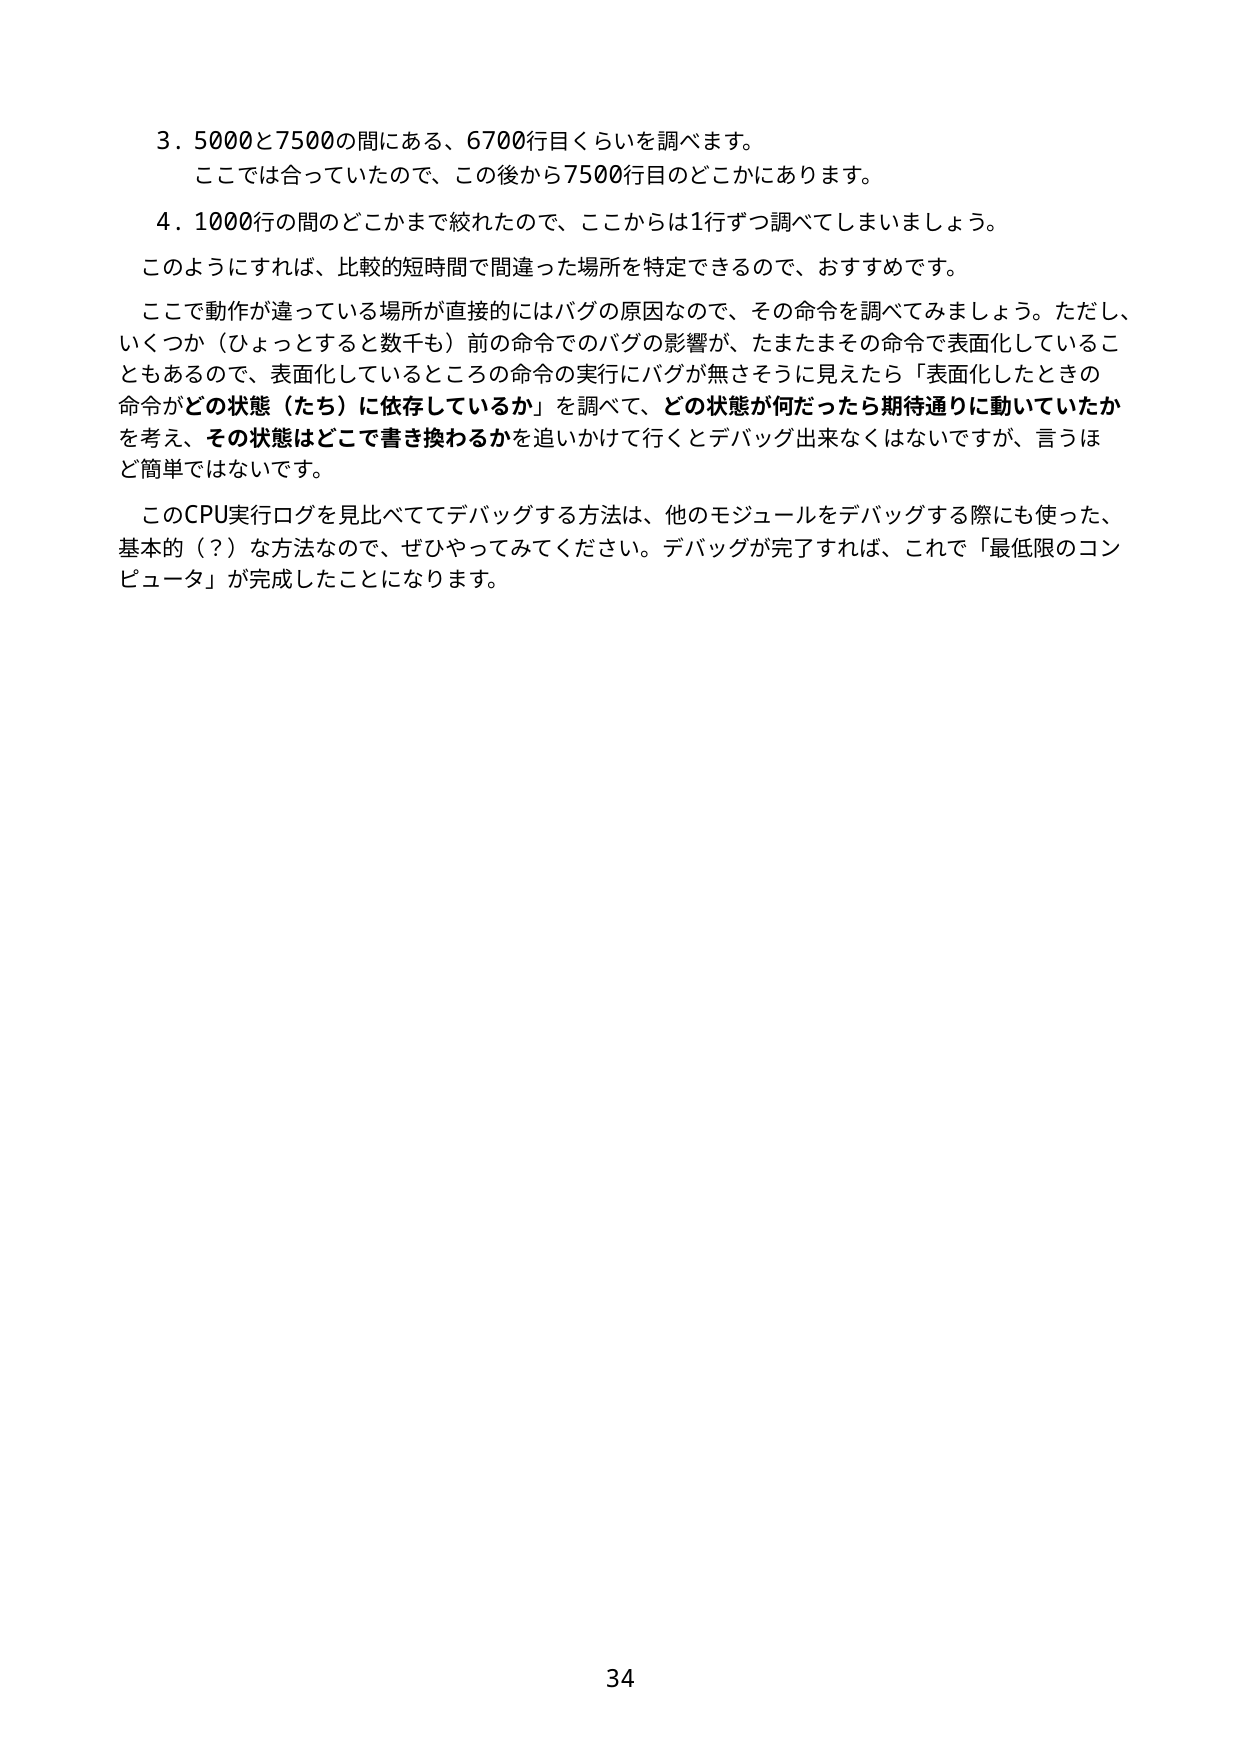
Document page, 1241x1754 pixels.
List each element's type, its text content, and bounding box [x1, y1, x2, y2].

list 5000と7500の間にある、6700行目くらいを調べます。 ここでは合っていたので、この後から7500行目のどこかにあります。 [156, 123, 1122, 191]
text このCPU実行ログを見比べててデバッグする方法は、他のモジュールをデバッグする際にも使った、基本的（？）な方法なので、ぜひやってみてください。デバッグが完了すれば、これで「最低限のコンピュータ」が完成したことになります。 [118, 496, 1122, 594]
list 1000行の間のどこかまで絞れたので、ここからは1行ずつ調べてしまいましょう。 [156, 203, 1122, 237]
text ここで動作が違っている場所が直接的にはバグの原因なので、その命令を調べてみましょう。ただし、いくつか（ひょっとすると数千も）前の命令でのバグの影響が、たまたまその命令で表面化していることもあるので、表面化しているところの命令の実行にバグが無さそうに見えたら「表面化したときの命令がどの状態（たち）に依存しているか」を調べて、どの状態が何だったら期待通りに動いていたかを考え、その状態はどこで書き換わるかを追いかけて行くとデバッグ出来なくはないですが、言うほど簡単ではないです。 [118, 294, 1122, 484]
text このようにすれば、比較的短時間で間違った場所を特定できるので、おすすめです。 [118, 250, 1122, 281]
